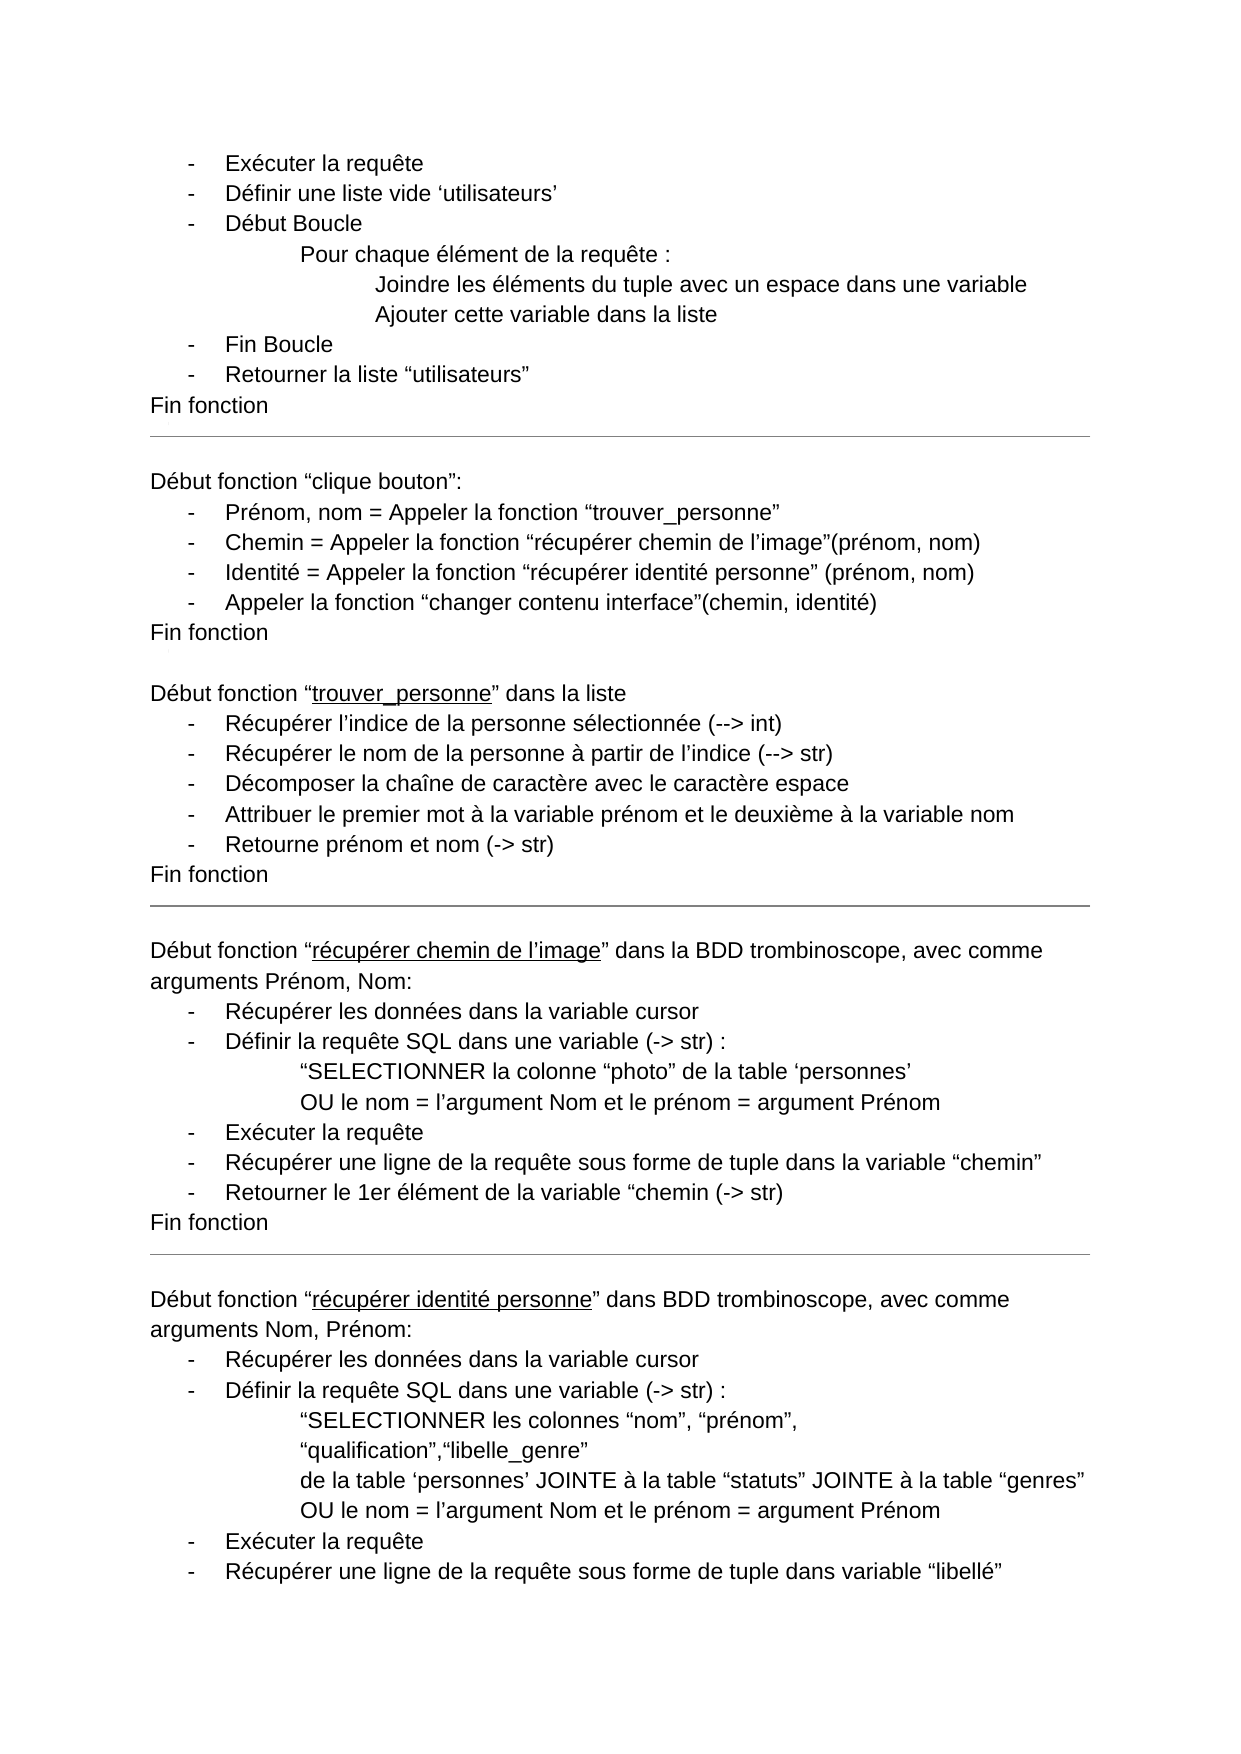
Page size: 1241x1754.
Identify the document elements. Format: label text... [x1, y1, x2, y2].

text Début fonction “clique bouton”: [150, 468, 1090, 494]
text Ajouter cette variable dans la liste [150, 301, 1090, 327]
list Définir la requête SQL dans une variable (-> str) : [187, 1377, 1090, 1403]
list Retourner la liste “utilisateurs” [187, 361, 1090, 388]
list Appeler la fonction “changer contenu interface”(chemin, identité) [187, 589, 1090, 615]
text “SELECTIONNER les colonnes “nom”, “prénom”, “qualification”,“libelle_genre” de la table ‘personnes’ JOINTE à la table “statuts” JOINTE à la table “genres” OU le nom = l’argument Nom et le prénom = argument Prénom [300, 1407, 1090, 1524]
text Début fonction “récupérer identité personne” dans BDD trombinoscope, avec comme arguments Nom, Prénom: [150, 1286, 1090, 1342]
list Récupérer les données dans la variable cursor [187, 1346, 1090, 1373]
text Début fonction “trouver_personne” dans la liste [150, 680, 1090, 706]
list Récupérer les données dans la variable cursor [187, 998, 1090, 1024]
list Récupérer l’indice de la personne sélectionnée (--> int) [187, 710, 1090, 736]
text Fin fonction [150, 861, 1090, 887]
list Début Boucle [187, 210, 1090, 237]
text “SELECTIONNER la colonne “photo” de la table ‘personnes’ OU le nom = l’argument Nom et le prénom = argument Prénom [300, 1058, 1090, 1115]
text Fin fonction [150, 392, 1090, 418]
list Fin Boucle [187, 331, 1090, 358]
list Définir une liste vide ‘utilisateurs’ [187, 180, 1090, 207]
list Exécuter la requête [187, 150, 1090, 176]
list Retourner le 1er élément de la variable “chemin (-> str) [187, 1179, 1090, 1206]
list Récupérer une ligne de la requête sous forme de tuple dans variable “libellé” [187, 1558, 1090, 1584]
text Fin fonction [150, 619, 1090, 646]
list Chemin = Appeler la fonction “récupérer chemin de l’image”(prénom, nom) [187, 529, 1090, 555]
list Exécuter la requête [187, 1528, 1090, 1554]
text Joindre les éléments du tuple avec un espace dans une variable [150, 271, 1090, 297]
list Prénom, nom = Appeler la fonction “trouver_personne” [187, 498, 1090, 525]
list Décomposer la chaîne de caractère avec le caractère espace [187, 770, 1090, 797]
list Attribuer le premier mot à la variable prénom et le deuxième à la variable nom [187, 801, 1090, 827]
text Début fonction “récupérer chemin de l’image” dans la BDD trombinoscope, avec comme arguments Prénom, Nom: [150, 937, 1090, 994]
text Pour chaque élément de la requête : [225, 241, 1090, 267]
list Définir la requête SQL dans une variable (-> str) : [187, 1028, 1090, 1054]
list Identité = Appeler la fonction “récupérer identité personne” (prénom, nom) [187, 559, 1090, 585]
list Exécuter la requête [187, 1119, 1090, 1145]
text Fin fonction [150, 1209, 1090, 1236]
list Récupérer une ligne de la requête sous forme de tuple dans la variable “chemin” [187, 1149, 1090, 1175]
list Récupérer le nom de la personne à partir de l’indice (--> str) [187, 740, 1090, 766]
list Retourne prénom et nom (-> str) [187, 831, 1090, 857]
